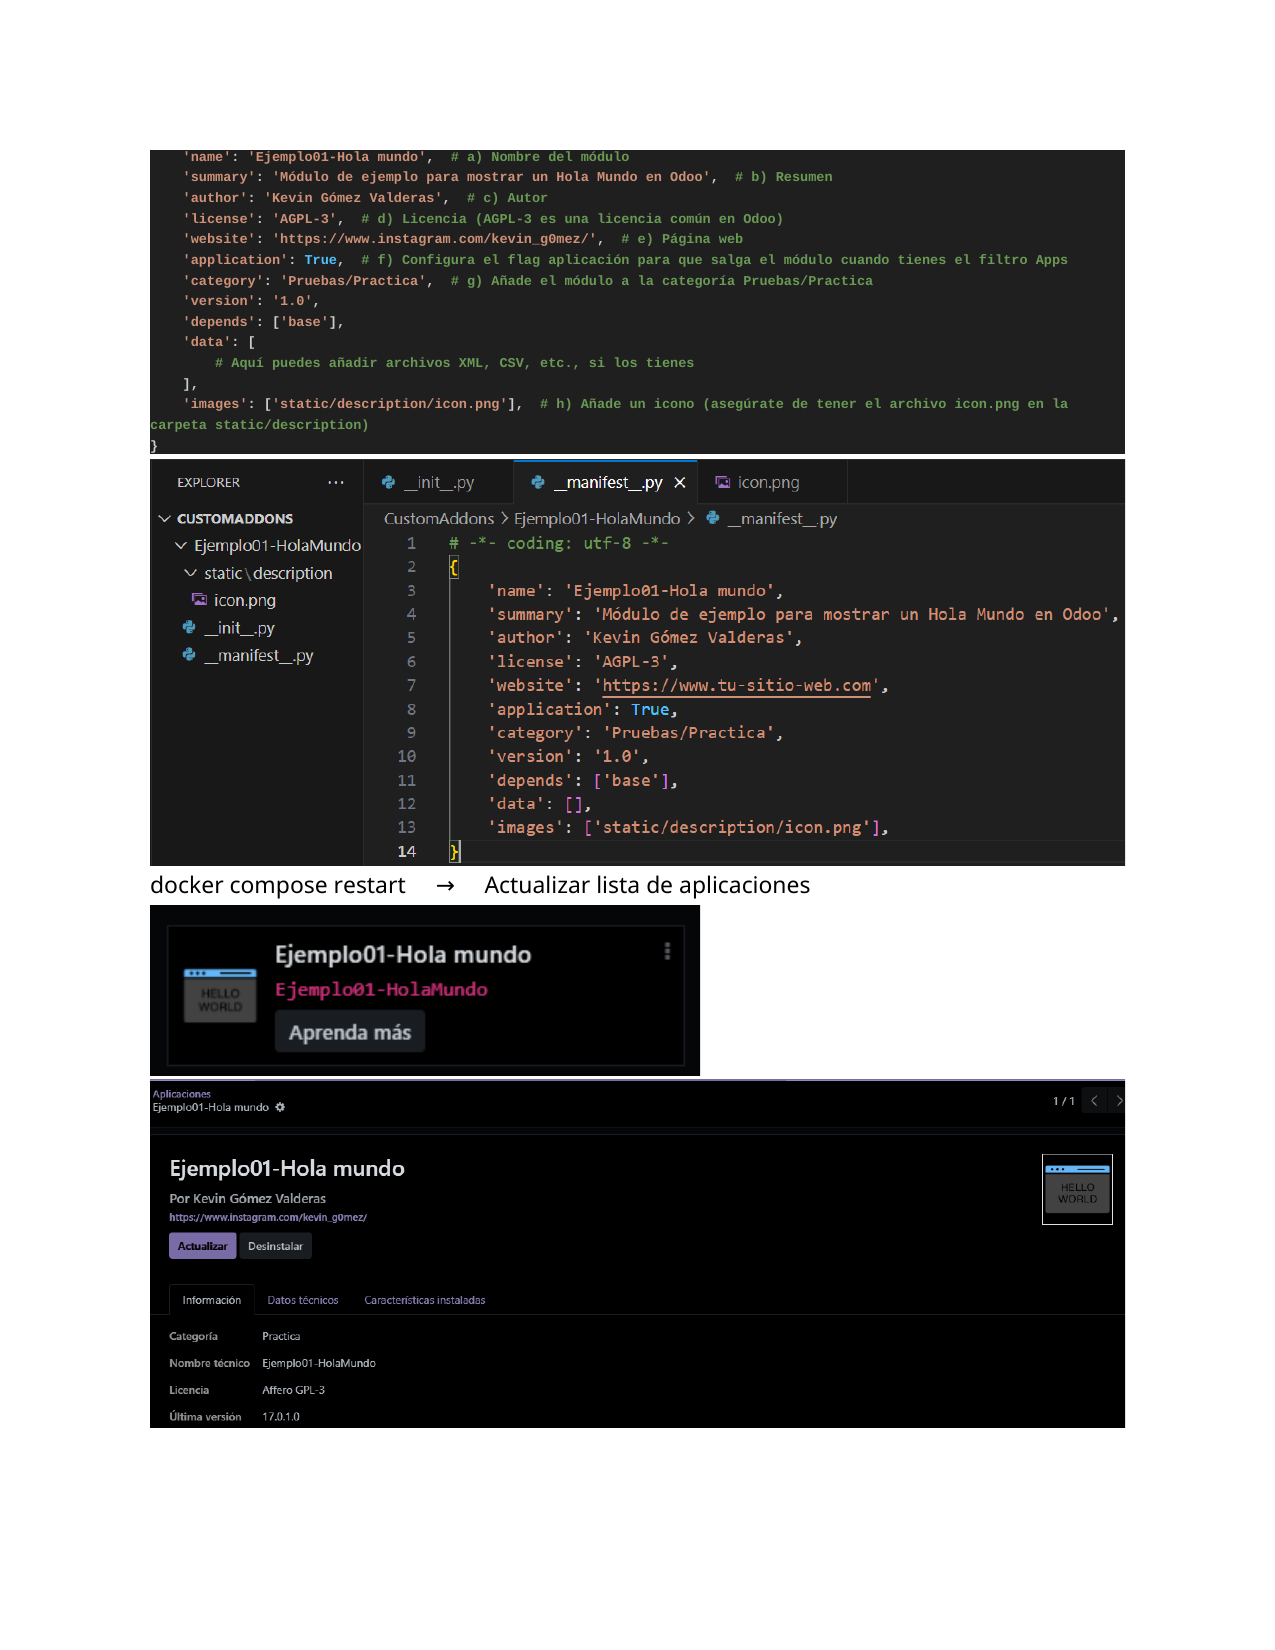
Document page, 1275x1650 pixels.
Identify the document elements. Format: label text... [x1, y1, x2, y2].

text 'license': 'AGPL-3', # d) Licencia (AGPL-3 es una licencia común en Odoo) [150, 212, 1125, 227]
text # Aquí puedes añadir archivos XML, CSV, etc., si los tienes [150, 356, 1125, 372]
text 'images': ['static/description/icon.png'], # h) Añade un icono (asegúrate de tener el archivo icon.png en la carpeta static/description) [150, 397, 1125, 433]
text ], [150, 377, 1125, 392]
text 'category': 'Pruebas/Practica', # g) Añade el módulo a la categoría Pruebas/Practica [150, 274, 1125, 289]
picture [150, 905, 700, 1076]
picture [150, 459, 1125, 866]
text docker compose restart → Actualizar lista de aplicaciones [150, 869, 1125, 901]
text 'summary': 'Módulo de ejemplo para mostrar un Hola Mundo en Odoo', # b) Resumen [150, 171, 1125, 186]
text 'website': 'https://www.instagram.com/kevin_g0mez/', # e) Página web [150, 232, 1125, 248]
text 'version': '1.0', [150, 294, 1125, 310]
picture [150, 1079, 1125, 1428]
text 'name': 'Ejemplo01-Hola mundo', # a) Nombre del módulo [150, 150, 1125, 165]
text 'depends': ['base'], [150, 315, 1125, 330]
text 'data': [ [150, 336, 1125, 351]
text } [150, 439, 1125, 454]
text 'application': True, # f) Configura el flag aplicación para que salga el módulo cuando tienes el filtro Apps [150, 253, 1125, 268]
text 'author': 'Kevin Gómez Valderas', # c) Autor [150, 191, 1125, 207]
